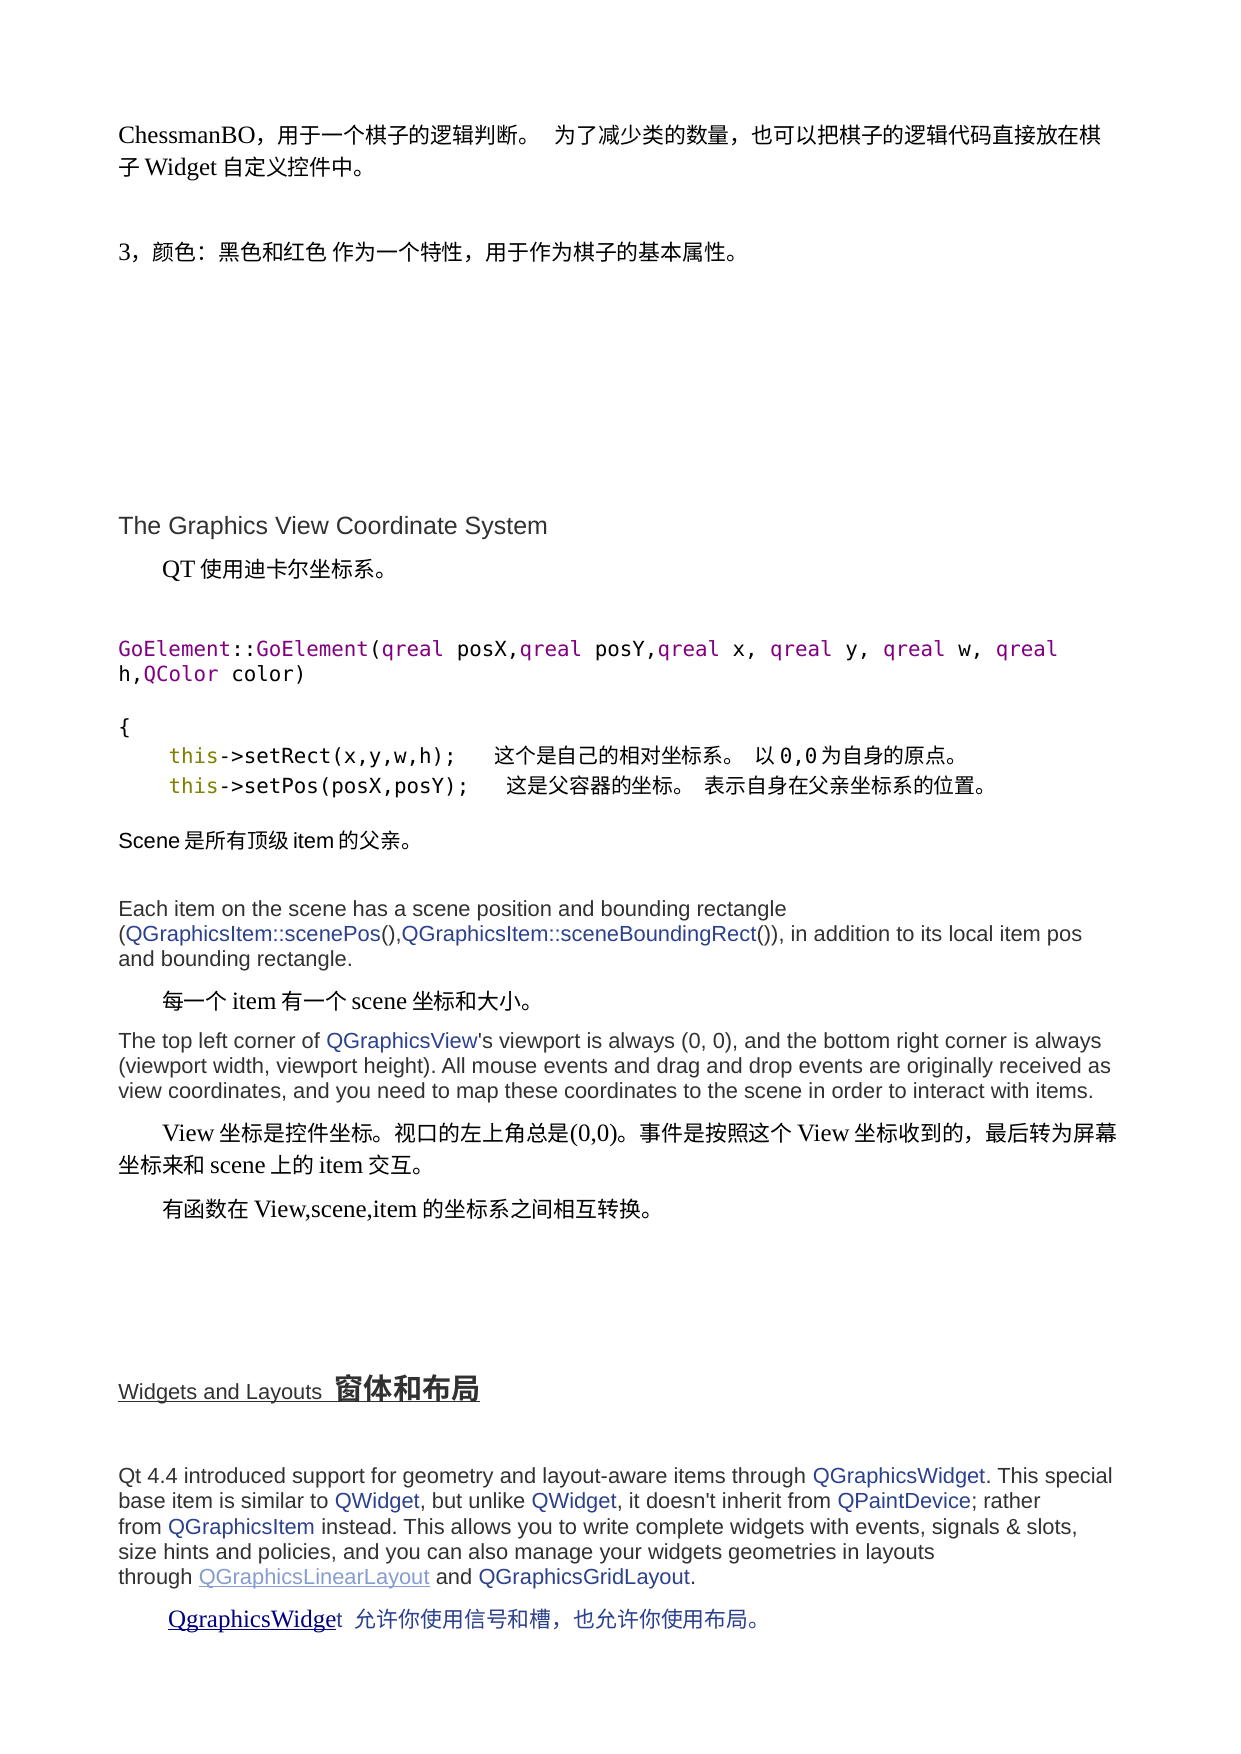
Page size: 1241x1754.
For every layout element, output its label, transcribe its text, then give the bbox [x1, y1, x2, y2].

text this->setRect(x,y,w,h); 这个是自己的相对坐标系。 以0,0为自身的原点。 [118, 739, 1122, 770]
text Scene是所有顶级item的父亲。 [118, 824, 1122, 854]
text Each item on the scene has a scene position and bounding rectangle (QGraphicsItem::scenePos(),QGraphicsItem::sceneBoundingRect()), in addition to its local item pos and bounding rectangle. [118, 896, 1122, 971]
text Qt 4.4 introduced support for geometry and layout-aware items through QGraphicsWidget. This special base item is similar to QWidget, but unlike QWidget, it doesn't inherit from QPaintDevice; rather from QGraphicsItem instead. This allows you to write complete widgets with events, signals & slots, size hints and policies, and you can also manage your widgets geometries in layouts through QGraphicsLinearLayout and QGraphicsGridLayout. [118, 1463, 1122, 1589]
text 每一个item有一个scene坐标和大小。 [118, 984, 1122, 1016]
text The top left corner of QGraphicsView's viewport is always (0, 0), and the bottom right corner is always (viewport width, viewport height). All mouse events and drag and drop events are originally received as view coordinates, and you need to map these coordinates to the scene in order to interact with items. [118, 1028, 1122, 1104]
text 有函数在View,scene,item的坐标系之间相互转换。 [118, 1192, 1122, 1224]
subtitle The Graphics View Coordinate System [118, 511, 1122, 539]
text { [118, 715, 1122, 739]
text this->setPos(posX,posY); 这是父容器的坐标。 表示自身在父亲坐标系的位置。 [118, 770, 1122, 800]
text View坐标是控件坐标。视口的左上角总是(0,0)。事件是按照这个View坐标收到的，最后转为屏幕坐标来和scene上的item交互。 [118, 1116, 1122, 1179]
text ChessmanBO，用于一个棋子的逻辑判断。 为了减少类的数量，也可以把棋子的逻辑代码直接放在棋子Widget自定义控件中。 [118, 118, 1122, 181]
text QgraphicsWidget 允许你使用信号和槽，也允许你使用布局。 [118, 1602, 1122, 1633]
text QT使用迪卡尔坐标系。 [118, 552, 1122, 583]
subtitle Widgets and Layouts 窗体和布局 [118, 1366, 1122, 1408]
text 3，颜色：黑色和红色 作为一个特性，用于作为棋子的基本属性。 [118, 235, 1122, 267]
text GoElement::GoElement(qreal posX,qreal posY,qreal x, qreal y, qreal w, qreal h,QColor color) [118, 637, 1122, 686]
